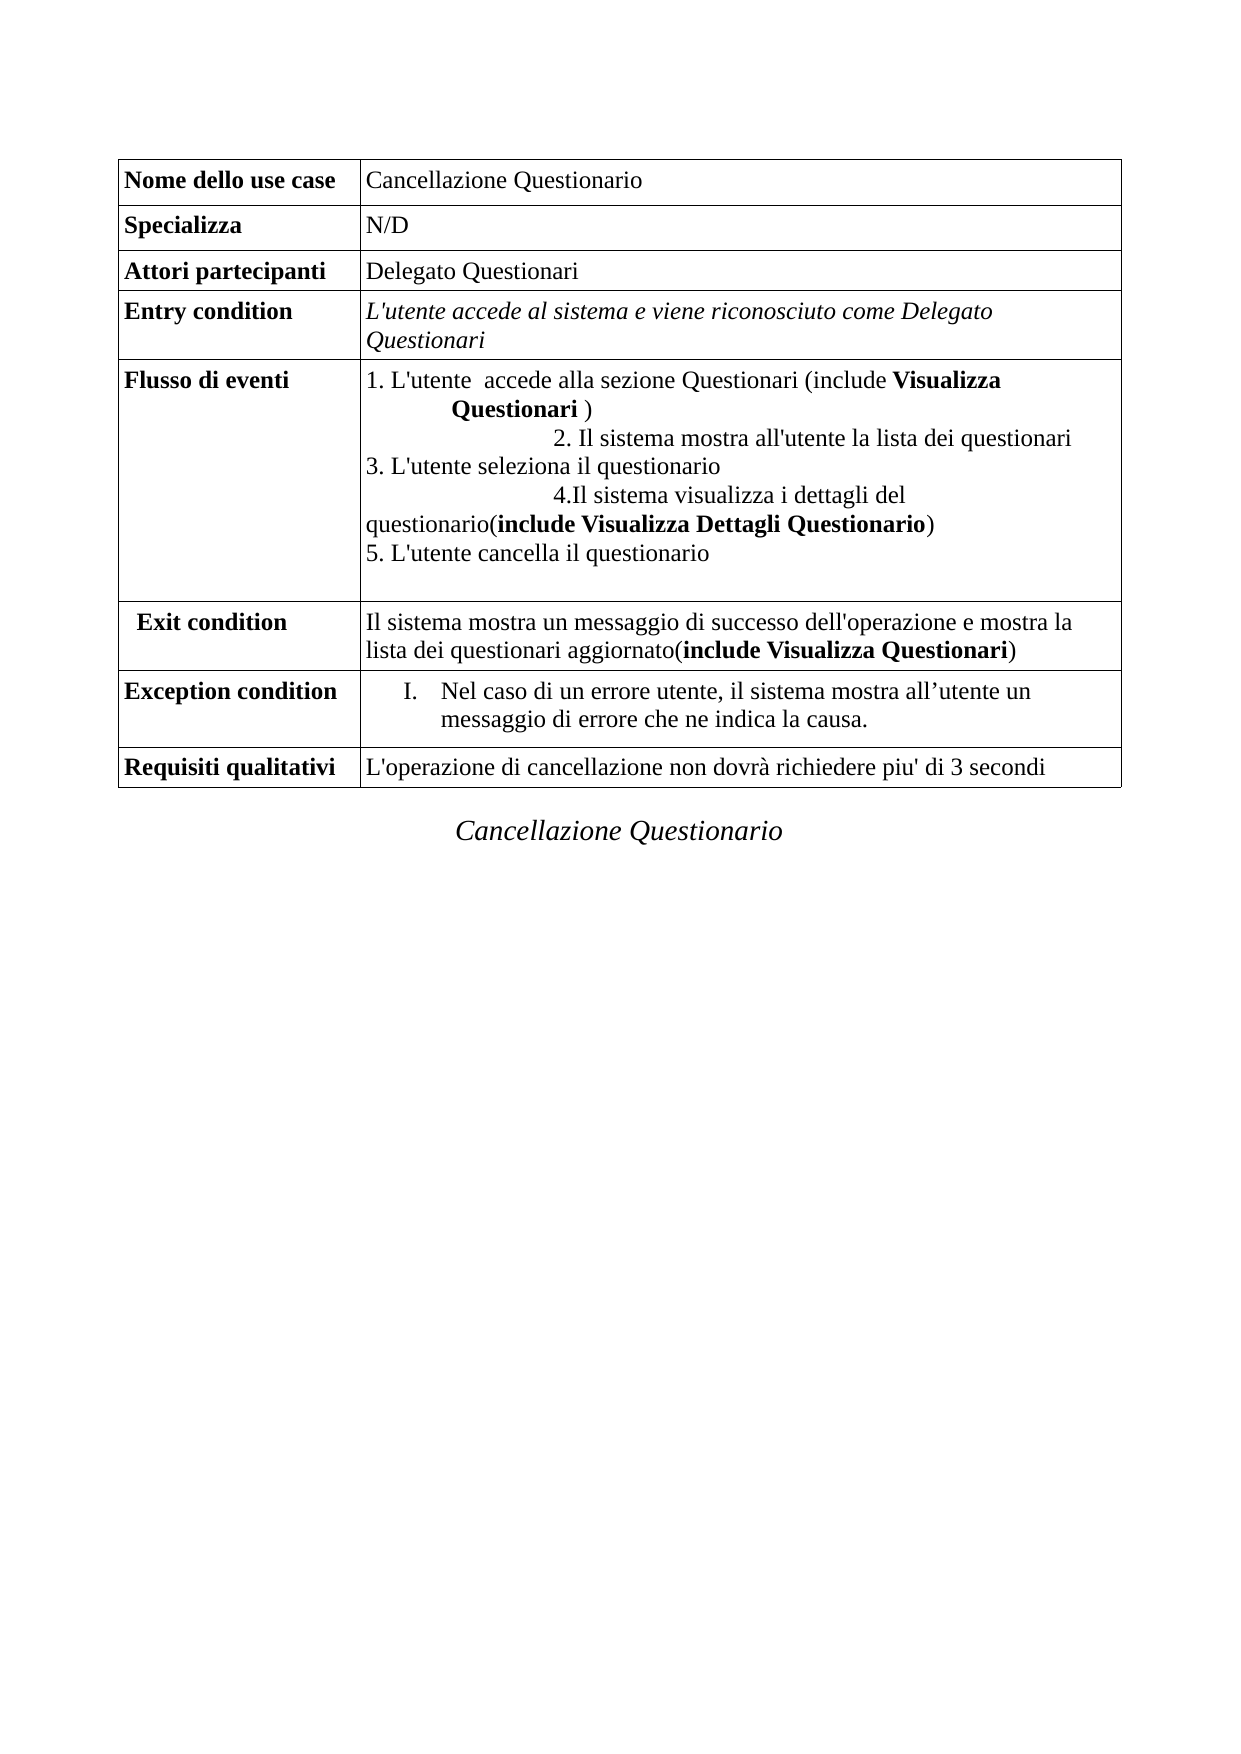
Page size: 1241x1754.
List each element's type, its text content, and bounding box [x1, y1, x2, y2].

table_cell Il sistema mostra un messaggio di successo dell'operazione e mostra la lista dei questionari aggiornato(include Visualizza Questionari) [361, 602, 1121, 670]
table_header Cancellazione Questionario [361, 160, 1121, 205]
table_cell L'utente accede al sistema e viene riconosciuto come Delegato Questionari [361, 291, 1121, 359]
table_cell L'operazione di cancellazione non dovrà richiedere piu' di 3 secondi [361, 748, 1121, 787]
table_cell Nel caso di un errore utente, il sistema mostra all’utente un messaggio di errore che ne indica la causa. [361, 671, 1121, 747]
table_cell Delegato Questionari [361, 251, 1121, 290]
table_cell N/D [361, 206, 1121, 250]
table_cell Exit condition [119, 602, 360, 670]
text Cancellazione Questionario [118, 813, 1122, 847]
table_cell L'utente accede alla sezione Questionari (include Visualizza Questionari ) 2. Il sistema mostra all'utente la lista dei questionari 3. L'utente seleziona il questionario 4.Il sistema visualizza i dettagli del questionario(include Visualizza Dettagli Questionario) 5. L'utente cancella il questionario [361, 360, 1121, 601]
table_cell Attori partecipanti [119, 251, 360, 290]
table_cell Entry condition [119, 291, 360, 359]
table_header Nome dello use case [119, 160, 360, 205]
table_cell Exception condition [119, 671, 360, 747]
table_cell Requisiti qualitativi [119, 748, 360, 787]
table_cell Specializza [119, 206, 360, 250]
table_cell Flusso di eventi [119, 360, 360, 601]
